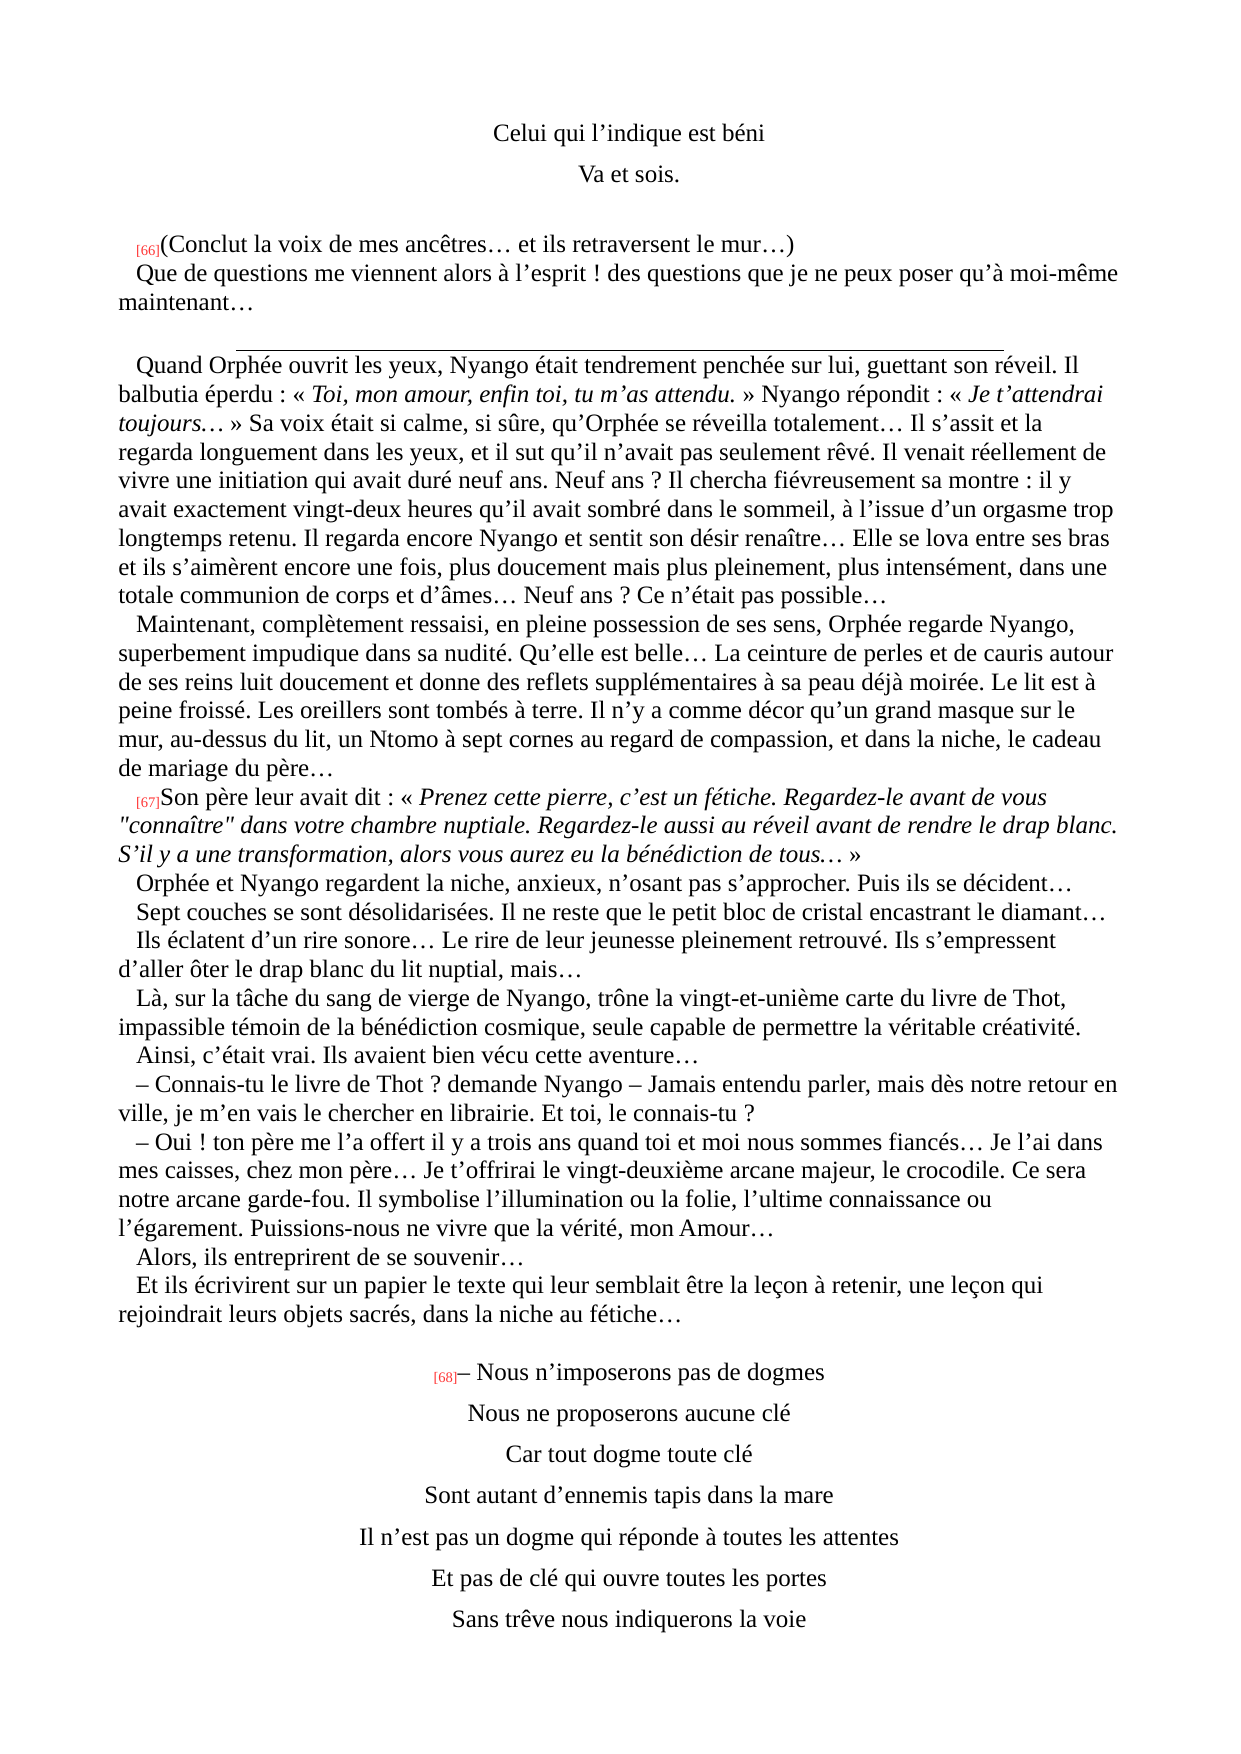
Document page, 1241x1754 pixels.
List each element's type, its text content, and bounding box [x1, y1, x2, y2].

text Va et sois. [118, 159, 1122, 188]
text Quand Orphée ouvrit les yeux, Nyango était tendrement penchée sur lui, guettant son réveil. Il balbutia éperdu : « Toi, mon amour, enfin toi, tu m’as attendu. » Nyango répondit : « Je t’attendrai toujours… » Sa voix était si calme, si sûre, qu’Orphée se réveilla totalement… Il s’assit et la regarda longuement dans les yeux, et il sut qu’il n’avait pas seulement rêvé. Il venait réellement de vivre une initiation qui avait duré neuf ans. Neuf ans ? Il chercha fiévreusement sa montre : il y avait exactement vingt-deux heures qu’il avait sombré dans le sommeil, à l’issue d’un orgasme trop longtemps retenu. Il regarda encore Nyango et sentit son désir renaître… Elle se lova entre ses bras et ils s’aimèrent encore une fois, plus doucement mais plus pleinement, plus intensément, dans une totale communion de corps et d’âmes… Neuf ans ? Ce n’était pas possible… [118, 350, 1122, 609]
text Ainsi, c’était vrai. Ils avaient bien vécu cette aventure… [118, 1040, 1122, 1069]
text – Oui ! ton père me l’a offert il y a trois ans quand toi et moi nous sommes fiancés… Je l’ai dans mes caisses, chez mon père… Je t’offrirai le vingt-deuxième arcane majeur, le crocodile. Ce sera notre arcane garde-fou. Il symbolise l’illumination ou la folie, l’ultime connaissance ou l’égarement. Puissions-nous ne vivre que la vérité, mon Amour… [118, 1127, 1122, 1242]
text Là, sur la tâche du sang de vierge de Nyango, trône la vingt-et-unième carte du livre de Thot, impassible témoin de la bénédiction cosmique, seule capable de permettre la véritable créativité. [118, 983, 1122, 1040]
text Celui qui l’indique est béni [118, 118, 1122, 147]
text Et ils écrivirent sur un papier le texte qui leur semblait être la leçon à retenir, une leçon qui rejoindrait leurs objets sacrés, dans la niche au fétiche… [118, 1270, 1122, 1328]
text Sans trêve nous indiquerons la voie [118, 1604, 1122, 1633]
text Il n’est pas un dogme qui réponde à toutes les attentes [118, 1522, 1122, 1550]
text Sont autant d’ennemis tapis dans la mare [118, 1480, 1122, 1509]
text [68]– Nous n’imposerons pas de dogmes [118, 1357, 1122, 1385]
text Et pas de clé qui ouvre toutes les portes [118, 1563, 1122, 1592]
text – Connais-tu le livre de Thot ? demande Nyango – Jamais entendu parler, mais dès notre retour en ville, je m’en vais le chercher en librairie. Et toi, le connais-tu ? [118, 1069, 1122, 1127]
text Ils éclatent d’un rire sonore… Le rire de leur jeunesse pleinement retrouvé. Ils s’empressent d’aller ôter le drap blanc du lit nuptial, mais… [118, 925, 1122, 983]
text [66](Conclut la voix de mes ancêtres… et ils retraversent le mur…) [118, 229, 1122, 258]
text Que de questions me viennent alors à l’esprit ! des questions que je ne peux poser qu’à moi-même maintenant… [118, 258, 1122, 316]
text Car tout dogme toute clé [118, 1439, 1122, 1468]
text Orphée et Nyango regardent la niche, anxieux, n’osant pas s’approcher. Puis ils se décident… [118, 868, 1122, 897]
text Alors, ils entreprirent de se souvenir… [118, 1242, 1122, 1270]
text Maintenant, complètement ressaisi, en pleine possession de ses sens, Orphée regarde Nyango, superbement impudique dans sa nudité. Qu’elle est belle… La ceinture de perles et de cauris autour de ses reins luit doucement et donne des reflets supplémentaires à sa peau déjà moirée. Le lit est à peine froissé. Les oreillers sont tombés à terre. Il n’y a comme décor qu’un grand masque sur le mur, au-dessus du lit, un Ntomo à sept cornes au regard de compassion, et dans la niche, le cadeau de mariage du père… [118, 609, 1122, 782]
text Nous ne proposerons aucune clé [118, 1398, 1122, 1427]
text [67]Son père leur avait dit : « Prenez cette pierre, c’est un fétiche. Regardez-le avant de vous "connaître" dans votre chambre nuptiale. Regardez-le aussi au réveil avant de rendre le drap blanc. S’il y a une transformation, alors vous aurez eu la bénédiction de tous… » [118, 782, 1122, 868]
text Sept couches se sont désolidarisées. Il ne reste que le petit bloc de cristal encastrant le diamant… [118, 897, 1122, 925]
